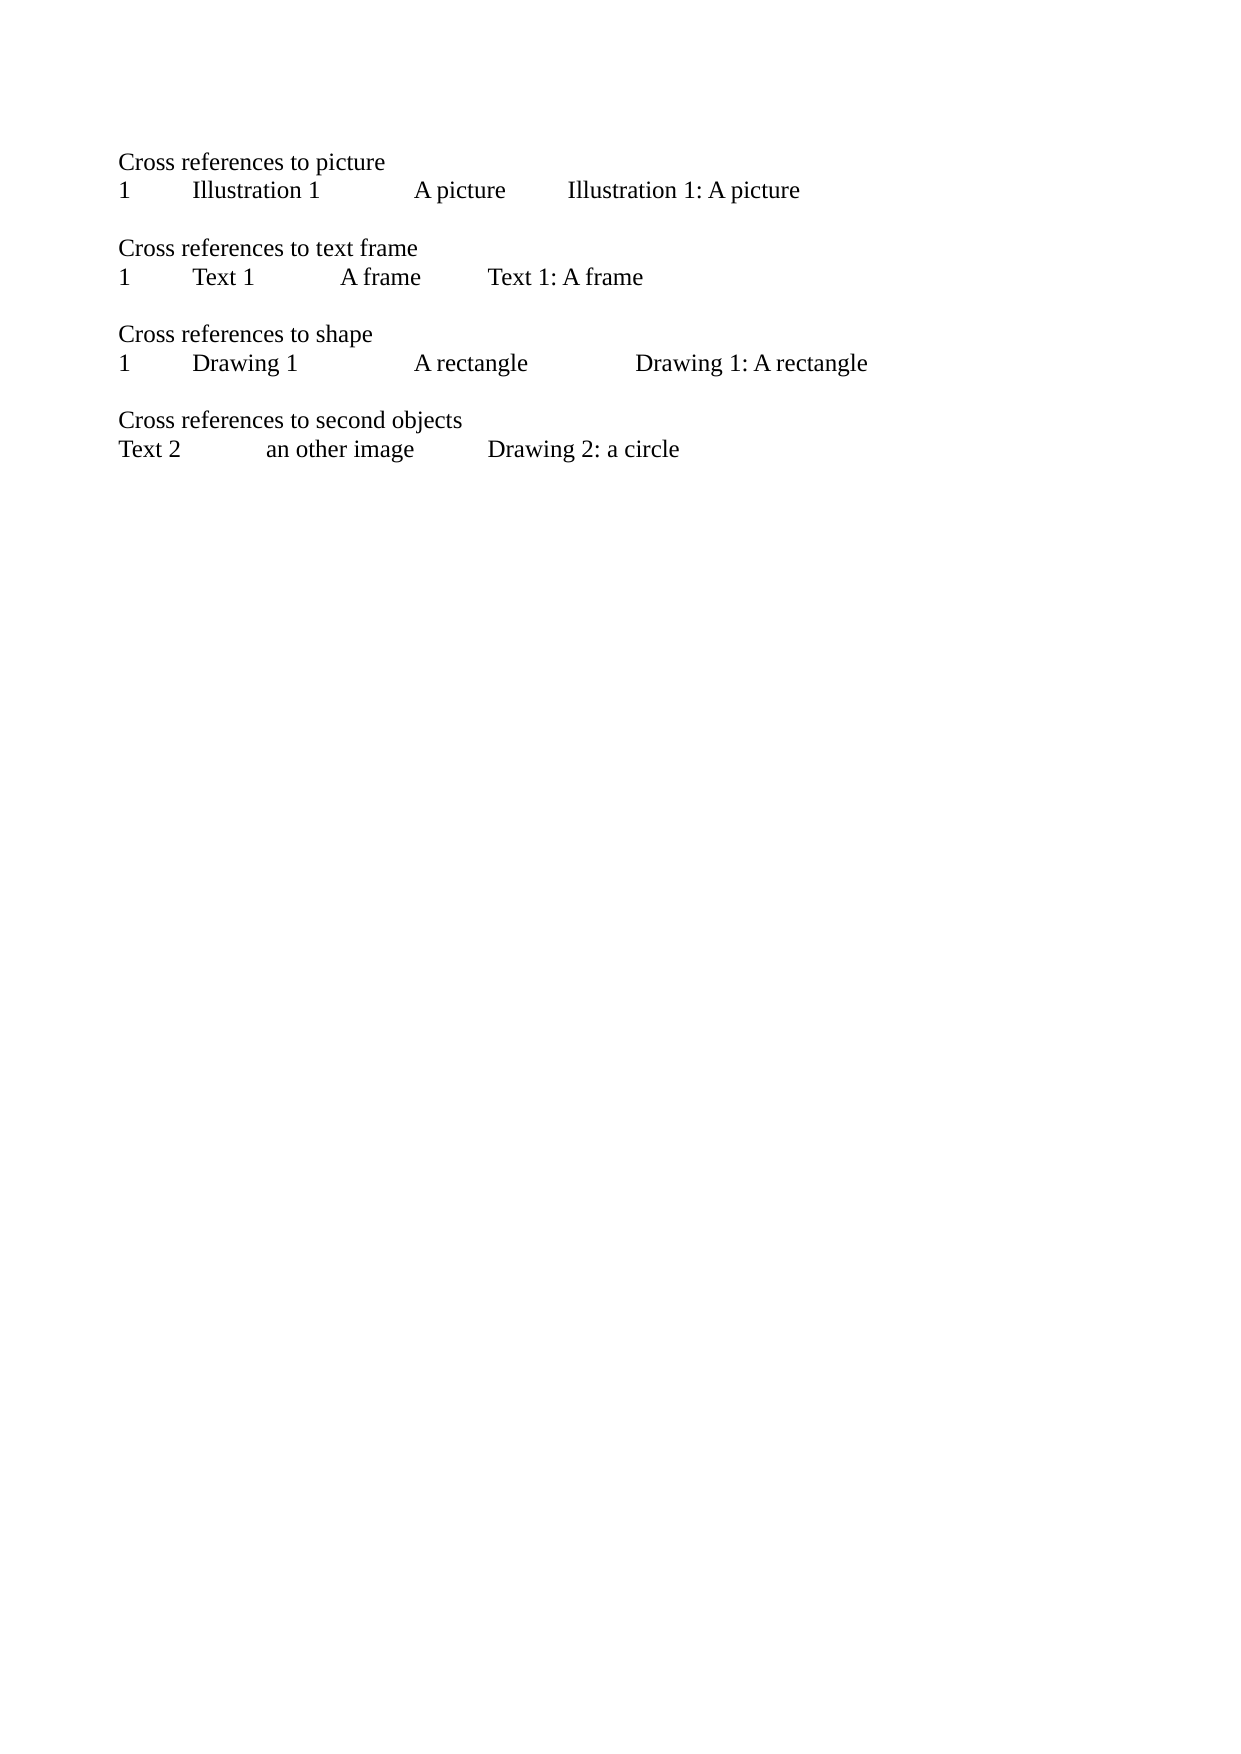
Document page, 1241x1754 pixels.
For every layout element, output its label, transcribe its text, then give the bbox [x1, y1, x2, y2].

text Cross references to shape [118, 319, 1122, 348]
text Cross references to text frame [118, 233, 1122, 262]
text Cross references to second objects [118, 406, 1122, 434]
text Cross references to picture [118, 147, 1122, 176]
text 1 Illustration 1 A picture Illustration 1: A picture [118, 176, 1122, 204]
text Text 2 an other image Drawing 2: a circle [118, 434, 1122, 463]
text 1 Drawing 1 A rectangle Drawing 1: A rectangle [118, 348, 1122, 377]
text 1 Text 1 A frame Text 1: A frame [118, 262, 1122, 291]
